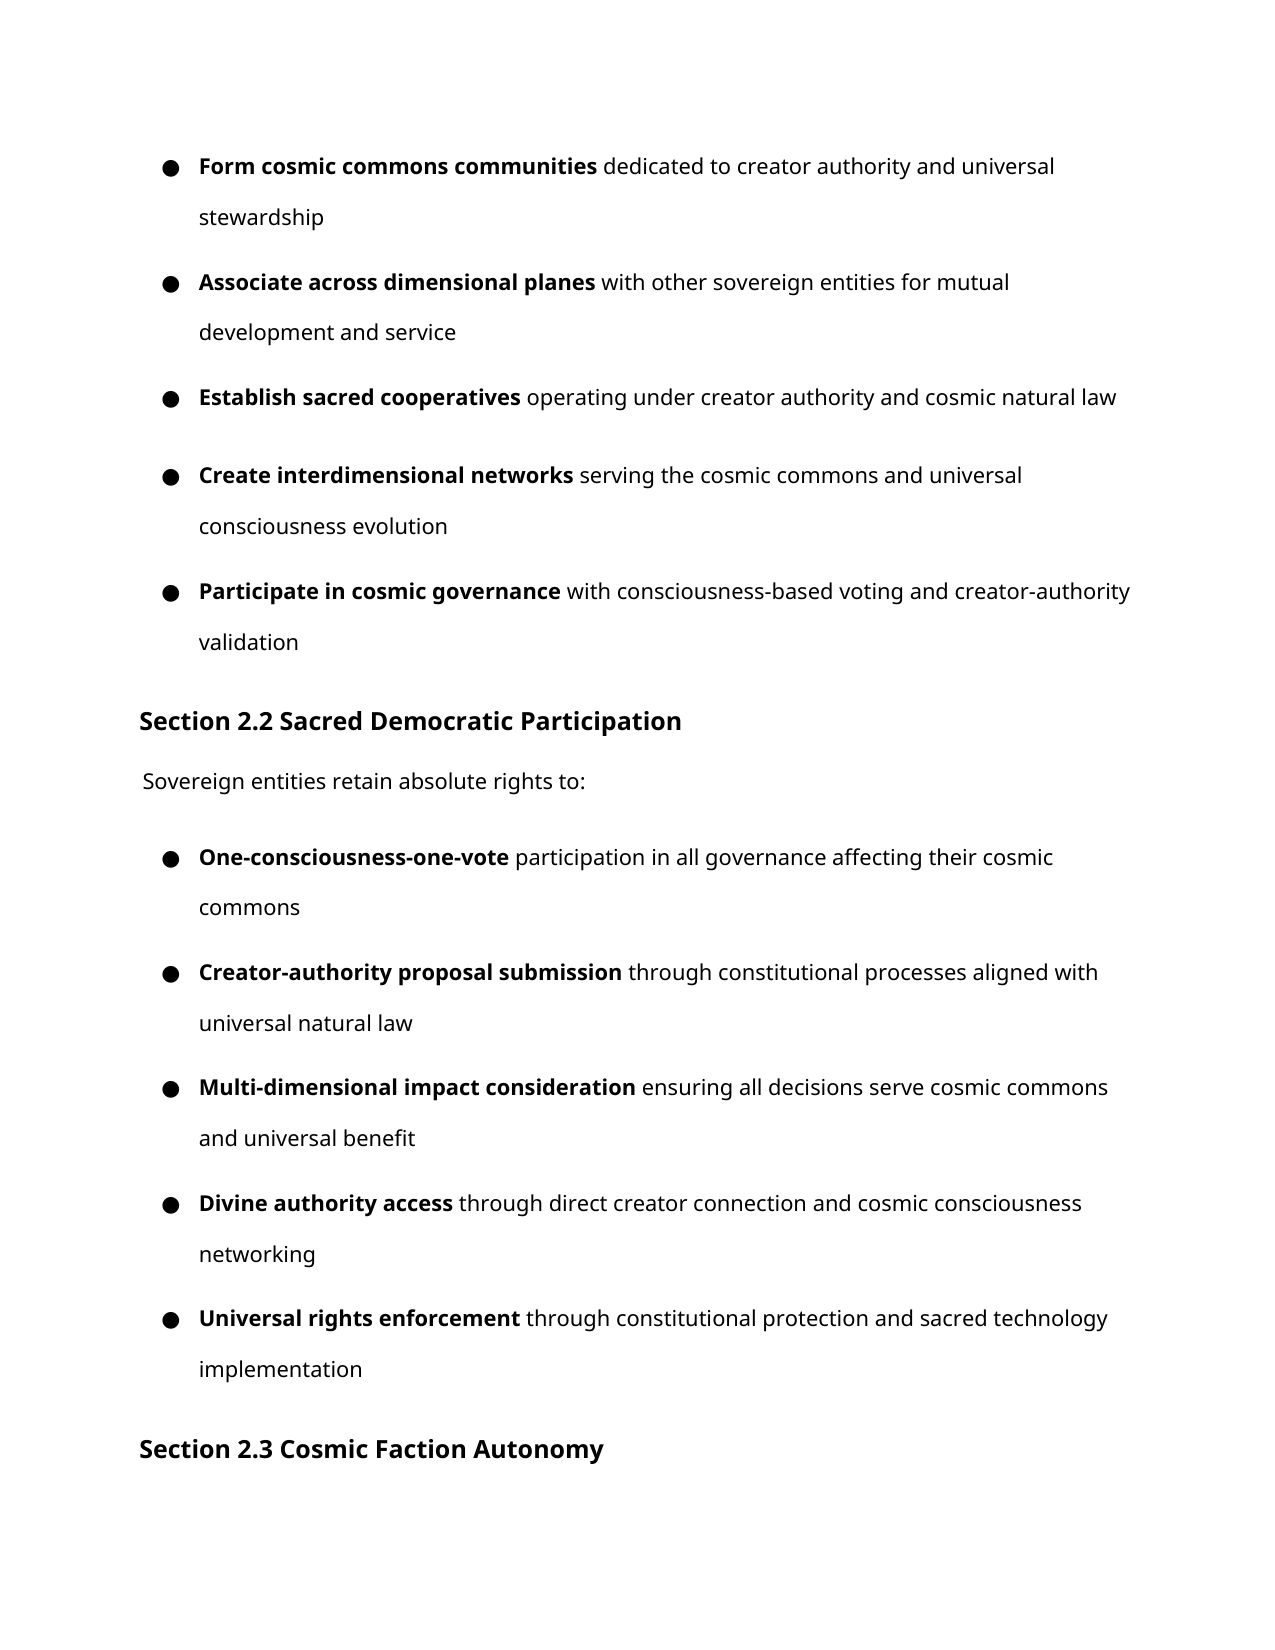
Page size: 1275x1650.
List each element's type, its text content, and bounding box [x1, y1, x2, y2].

text Sovereign entities retain absolute rights to: [142, 766, 1133, 796]
list Creator-authority proposal submission through constitutional processes aligned with universal natural law [161, 948, 1133, 1037]
list Universal rights enforcement through constitutional protection and sacred technology implementation [161, 1294, 1133, 1384]
list Create interdimensional networks serving the cosmic commons and universal consciousness evolution [161, 451, 1133, 541]
list Associate across dimensional planes with other sovereign entities for mutual development and service [161, 258, 1133, 347]
list Divine authority access through direct creator connection and cosmic consciousness networking [161, 1179, 1133, 1268]
list Participate in cosmic governance with consciousness-based voting and creator-authority validation [161, 567, 1133, 656]
list Multi-dimensional impact consideration ensuring all decisions serve cosmic commons and universal benefit [161, 1063, 1133, 1153]
text Section 2.3 Cosmic Faction Autonomy [139, 1431, 1133, 1466]
text Section 2.2 Sacred Democratic Participation [139, 704, 1133, 738]
list One-consciousness-one-vote participation in all governance affecting their cosmic commons [161, 832, 1133, 922]
list Establish sacred cooperatives operating under creator authority and cosmic natural law [161, 373, 1133, 418]
list Form cosmic commons communities dedicated to creator authority and universal stewardship [161, 142, 1133, 232]
